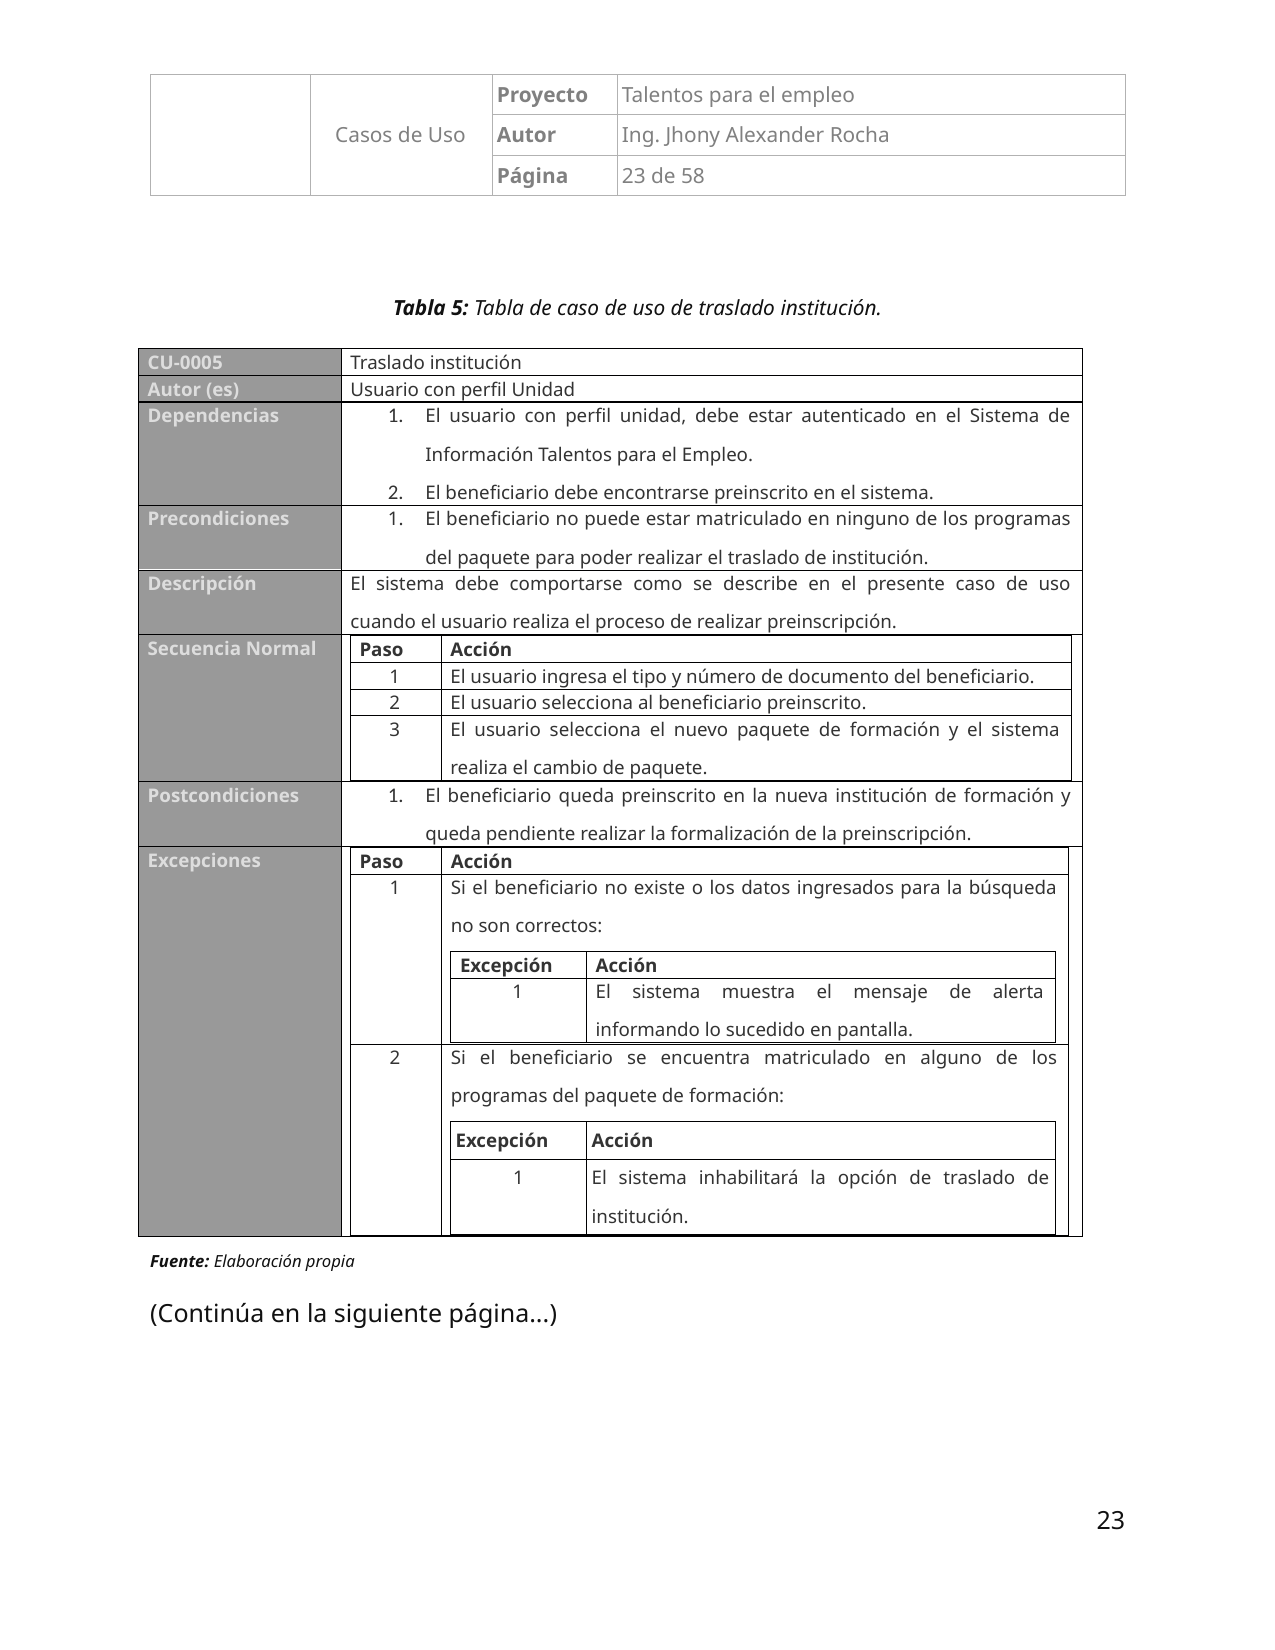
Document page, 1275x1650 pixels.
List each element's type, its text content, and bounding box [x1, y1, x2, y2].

table_cell El sistema inhabilitará la opción de traslado de institución. [587, 1160, 1055, 1234]
table_cell Si el beneficiario se encuentra matriculado en alguno de los programas del paquete de formación: [442, 1045, 1068, 1235]
table_cell [342, 635, 350, 781]
table_header CU-0005 [139, 349, 341, 375]
table_header Paso [351, 848, 441, 873]
table_cell El usuario ingresa el tipo y número de documento del beneficiario. [442, 663, 1071, 688]
table_header Excepción [451, 952, 586, 977]
table_header Acción [587, 952, 1055, 977]
text (Continúa en la siguiente página...) [150, 1296, 1125, 1330]
table_cell Si el beneficiario no existe o los datos ingresados para la búsqueda no son correctos: [442, 875, 1068, 1043]
table_cell El sistema debe comportarse como se describe en el presente caso de uso cuando el usuario realiza el proceso de realizar preinscripción. [342, 571, 1082, 634]
table_cell El beneficiario no puede estar matriculado en ninguno de los programas del paquete para poder realizar el traslado de institución. [342, 506, 1082, 569]
table_cell Usuario con perfil Unidad [342, 376, 1082, 401]
table_cell 2 [351, 690, 441, 715]
table_header Paso [351, 636, 441, 662]
text Fuente: Elaboración propia [150, 1249, 1125, 1272]
table_header Acción [442, 848, 1068, 873]
table_cell El beneficiario queda preinscrito en la nueva institución de formación y queda pendiente realizar la formalización de la preinscripción. [342, 782, 1082, 846]
table_cell Postcondiciones [139, 782, 341, 846]
table_cell [1072, 635, 1082, 781]
table_cell 1 [451, 1160, 586, 1234]
table_cell Excepciones [139, 847, 341, 1236]
table_cell 1 [351, 875, 441, 1043]
table_header Traslado institución [342, 349, 1082, 375]
table_cell Precondiciones [139, 506, 341, 569]
table_cell El usuario selecciona al beneficiario preinscrito. [442, 690, 1071, 715]
table_header Excepción [451, 1122, 586, 1158]
text Tabla 5: Tabla de caso de uso de traslado institución. [150, 293, 1125, 322]
table_cell El sistema muestra el mensaje de alerta informando lo sucedido en pantalla. [587, 979, 1055, 1042]
table_cell 1 [351, 663, 441, 688]
table_cell Dependencias [139, 403, 341, 505]
table_cell 2 [351, 1045, 441, 1235]
table_header Acción [442, 636, 1071, 662]
table_cell El usuario con perfil unidad, debe estar autenticado en el Sistema de Información Talentos para el Empleo. El beneficiario debe encontrarse preinscrito en el sistema. [342, 403, 1082, 505]
table_header Acción [587, 1122, 1055, 1158]
table_cell Descripción [139, 571, 341, 634]
table_cell 3 [351, 716, 441, 780]
table_cell El usuario selecciona el nuevo paquete de formación y el sistema realiza el cambio de paquete. [442, 716, 1071, 780]
table_cell Secuencia Normal [139, 635, 341, 781]
table_cell 1 [451, 979, 586, 1042]
table_cell [342, 847, 350, 1236]
table_cell Autor (es) [139, 376, 341, 401]
table_cell [1069, 847, 1082, 1236]
